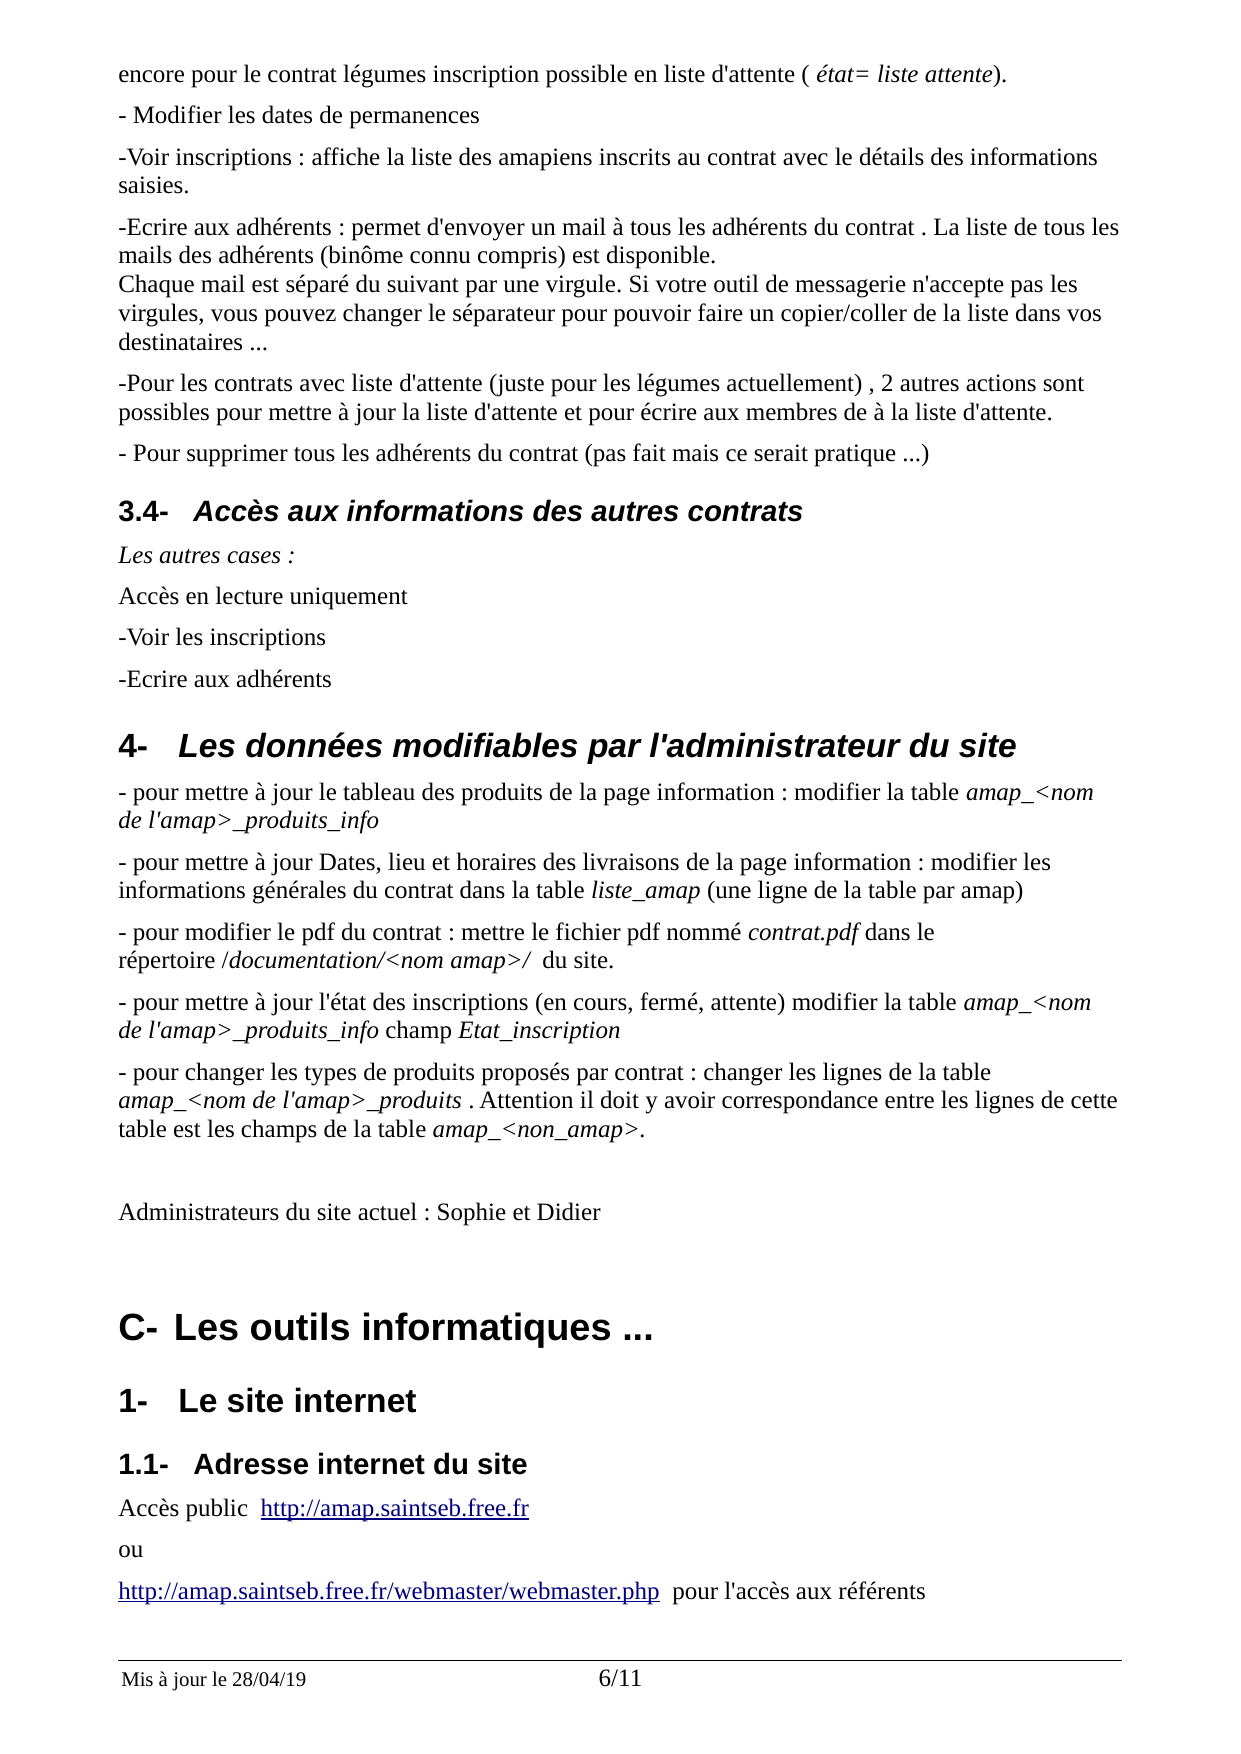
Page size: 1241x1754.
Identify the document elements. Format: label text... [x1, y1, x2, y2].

text -Ecrire aux adhérents [118, 664, 1122, 692]
text - pour mettre à jour le tableau des produits de la page information : modifier la table amap_<nom de l'amap>_produits_info [118, 777, 1122, 834]
text Accès en lecture uniquement [118, 581, 1122, 610]
text encore pour le contrat légumes inscription possible en liste d'attente ( état= liste attente). [118, 59, 1122, 88]
text -Voir inscriptions : affiche la liste des amapiens inscrits au contrat avec le détails des informations saisies. [118, 142, 1122, 199]
text - Pour supprimer tous les adhérents du contrat (pas fait mais ce serait pratique ...) [118, 438, 1122, 467]
text -Ecrire aux adhérents : permet d'envoyer un mail à tous les adhérents du contrat . La liste de tous les mails des adhérents (binôme connu compris) est disponible. Chaque mail est séparé du suivant par une virgule. Si votre outil de messagerie n'accepte pas les virgules, vous pouvez changer le séparateur pour pouvoir faire un copier/coller de la liste dans vos destinataires ... [118, 212, 1122, 355]
text - Modifier les dates de permanences [118, 100, 1122, 129]
subtitle Les outils informatiques ... [118, 1304, 1122, 1348]
text Administrateurs du site actuel : Sophie et Didier [118, 1197, 1122, 1226]
text - pour changer les types de produits proposés par contrat : changer les lignes de la table amap_<nom de l'amap>_produits . Attention il doit y avoir correspondance entre les lignes de cette table est les champs de la table amap_<non_amap>. [118, 1057, 1122, 1143]
subtitle Accès aux informations des autres contrats [118, 494, 1122, 527]
text ou [118, 1534, 1122, 1563]
text -Pour les contrats avec liste d'attente (juste pour les légumes actuellement) , 2 autres actions sont possibles pour mettre à jour la liste d'attente et pour écrire aux membres de à la liste d'attente. [118, 368, 1122, 425]
text http://amap.saintseb.free.fr/webmaster/webmaster.php pour l'accès aux référents [118, 1576, 1122, 1604]
subtitle Les données modifiables par l'administrateur du site [118, 726, 1122, 764]
subtitle Le site internet [118, 1381, 1122, 1420]
text - pour modifier le pdf du contrat : mettre le fichier pdf nommé contrat.pdf dans le répertoire /documentation/<nom amap>/ du site. [118, 917, 1122, 974]
text - pour mettre à jour l'état des inscriptions (en cours, fermé, attente) modifier la table amap_<nom de l'amap>_produits_info champ Etat_inscription [118, 987, 1122, 1044]
text -Voir les inscriptions [118, 622, 1122, 651]
text Accès public http://amap.saintseb.free.fr [118, 1493, 1122, 1522]
text - pour mettre à jour Dates, lieu et horaires des livraisons de la page information : modifier les informations générales du contrat dans la table liste_amap (une ligne de la table par amap) [118, 847, 1122, 904]
subtitle Adresse internet du site [118, 1447, 1122, 1481]
text Les autres cases : [118, 540, 1122, 569]
